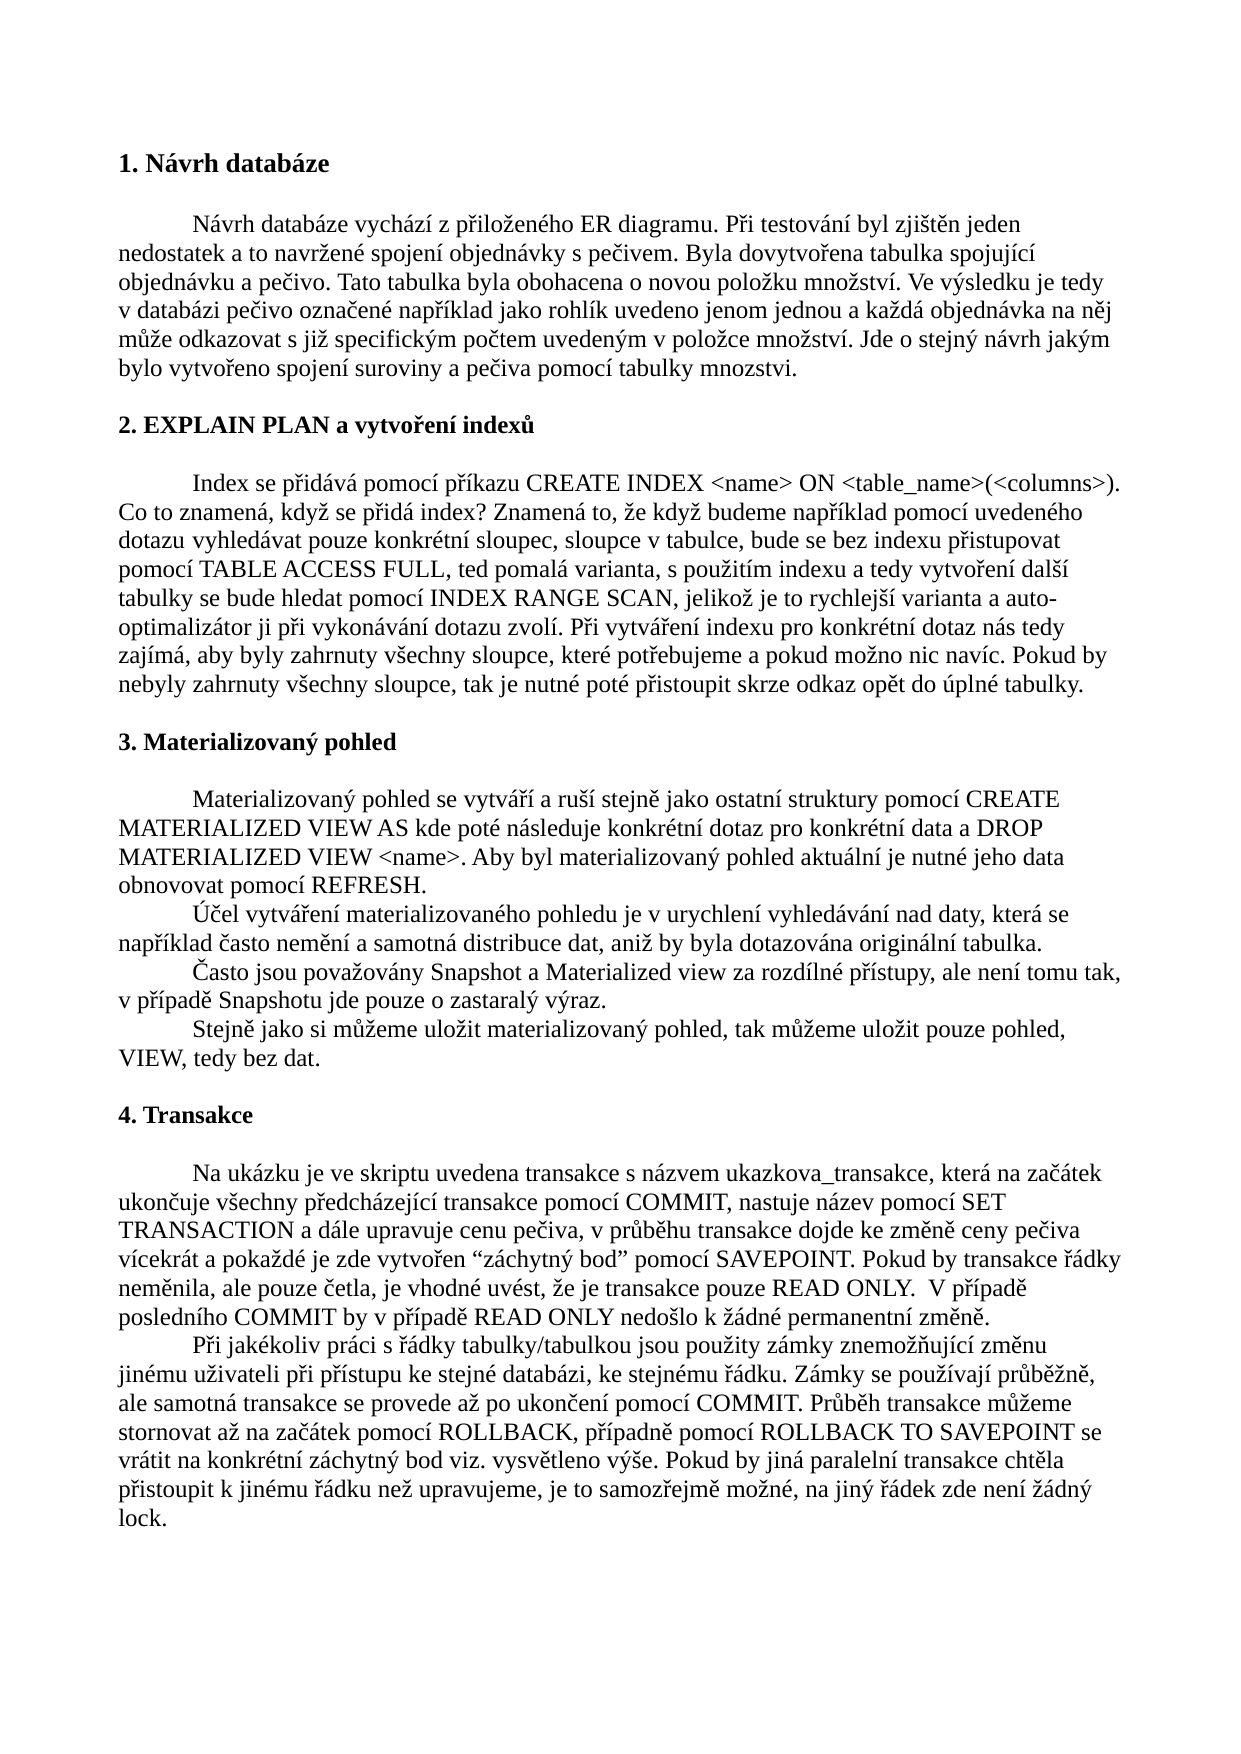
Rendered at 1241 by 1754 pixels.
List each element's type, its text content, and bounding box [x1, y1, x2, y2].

text Na ukázku je ve skriptu uvedena transakce s názvem ukazkova_transakce, která na začátek ukončuje všechny předcházející transakce pomocí COMMIT, nastuje název pomocí SET TRANSACTION a dále upravuje cenu pečiva, v průběhu transakce dojde ke změně ceny pečiva vícekrát a pokaždé je zde vytvořen “záchytný bod” pomocí SAVEPOINT. Pokud by transakce řádky neměnila, ale pouze četla, je vhodné uvést, že je transakce pouze READ ONLY. V případě posledního COMMIT by v případě READ ONLY nedošlo k žádné permanentní změně. [118, 1158, 1122, 1330]
text 1. Návrh databáze [118, 147, 1122, 178]
text 3. Materializovaný pohled [118, 727, 1122, 755]
text Materializovaný pohled se vytváří a ruší stejně jako ostatní struktury pomocí CREATE MATERIALIZED VIEW AS kde poté následuje konkrétní dotaz pro konkrétní data a DROP MATERIALIZED VIEW <name>. Aby byl materializovaný pohled aktuální je nutné jeho data obnovovat pomocí REFRESH. [118, 784, 1122, 899]
text Návrh databáze vychází z přiloženého ER diagramu. Při testování byl zjištěn jeden nedostatek a to navržené spojení objednávky s pečivem. Byla dovytvořena tabulka spojující objednávku a pečivo. Tato tabulka byla obohacena o novou položku množství. Ve výsledku je tedy v databázi pečivo označené například jako rohlík uvedeno jenom jednou a každá objednávka na něj může odkazovat s již specifickým počtem uvedeným v položce množství. Jde o stejný návrh jakým bylo vytvořeno spojení suroviny a pečiva pomocí tabulky mnozstvi. [118, 209, 1122, 382]
text 2. EXPLAIN PLAN a vytvoření indexů [118, 410, 1122, 439]
text Index se přidává pomocí příkazu CREATE INDEX <name> ON <table_name>(<columns>). Co to znamená, když se přidá index? Znamená to, že když budeme například pomocí uvedeného dotazu vyhledávat pouze konkrétní sloupec, sloupce v tabulce, bude se bez indexu přistupovat pomocí TABLE ACCESS FULL, ted pomalá varianta, s použitím indexu a tedy vytvoření další tabulky se bude hledat pomocí INDEX RANGE SCAN, jelikož je to rychlejší varianta a auto-optimalizátor ji při vykonávání dotazu zvolí. Při vytváření indexu pro konkrétní dotaz nás tedy zajímá, aby byly zahrnuty všechny sloupce, které potřebujeme a pokud možno nic navíc. Pokud by nebyly zahrnuty všechny sloupce, tak je nutné poté přistoupit skrze odkaz opět do úplné tabulky. [118, 468, 1122, 698]
text Účel vytváření materializovaného pohledu je v urychlení vyhledávání nad daty, která se například často nemění a samotná distribuce dat, aniž by byla dotazována originální tabulka. [118, 899, 1122, 957]
text Stejně jako si můžeme uložit materializovaný pohled, tak můžeme uložit pouze pohled, VIEW, tedy bez dat. [118, 1014, 1122, 1072]
text Při jakékoliv práci s řádky tabulky/tabulkou jsou použity zámky znemožňující změnu jinému uživateli při přístupu ke stejné databázi, ke stejnému řádku. Zámky se používají průběžně, ale samotná transakce se provede až po ukončení pomocí COMMIT. Průběh transakce můžeme stornovat až na začátek pomocí ROLLBACK, případně pomocí ROLLBACK TO SAVEPOINT se vrátit na konkrétní záchytný bod viz. vysvětleno výše. Pokud by jiná paralelní transakce chtěla přistoupit k jinému řádku než upravujeme, je to samozřejmě možné, na jiný řádek zde není žádný lock. [118, 1330, 1122, 1532]
text Často jsou považovány Snapshot a Materialized view za rozdílné přístupy, ale není tomu tak, v případě Snapshotu jde pouze o zastaralý výraz. [118, 957, 1122, 1014]
text 4. Transakce [118, 1100, 1122, 1129]
